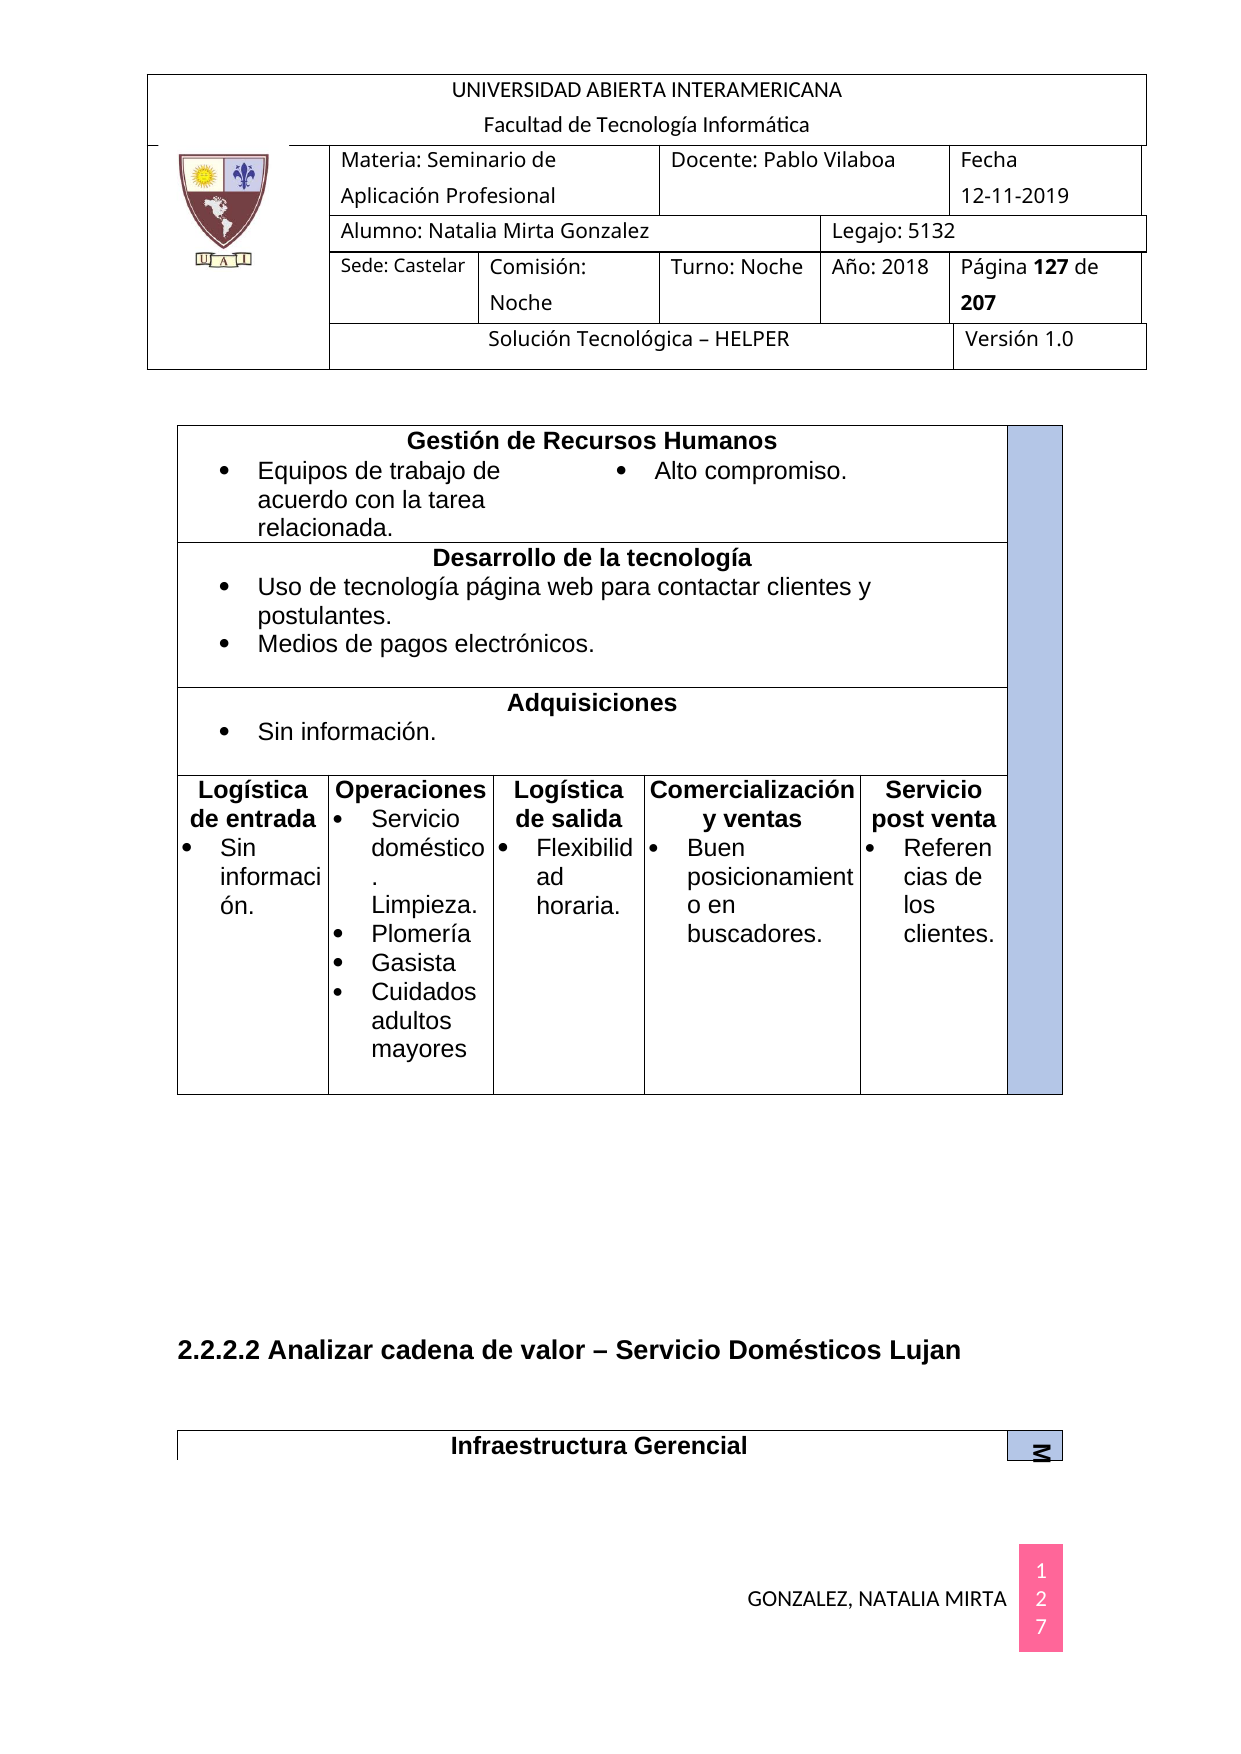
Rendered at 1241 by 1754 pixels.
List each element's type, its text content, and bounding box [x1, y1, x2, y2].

table_cell Gestión de Recursos Humanos [178, 426, 1007, 455]
table_cell Adquisiciones Sin información. [178, 688, 1007, 774]
table_cell Desarrollo de la tecnología Uso de tecnología página web para contactar clientes y postulantes. Medios de pagos electrónicos. [178, 543, 1007, 687]
table_cell Equipos de trabajo de acuerdo con la tarea relacionada. [178, 455, 574, 542]
table_cell Logística de entrada Sin información. [178, 776, 328, 1094]
table_cell Logística de salida Flexibilidad horaria. [494, 776, 644, 1094]
table_header M [1008, 1431, 1062, 1460]
table_header [1008, 426, 1062, 1094]
text 2.2.2.2 Analizar cadena de valor – Servicio Domésticos Lujan [177, 1334, 1063, 1366]
table_cell Servicio post venta Referencias de los clientes. [861, 776, 1007, 1094]
table_cell Alto compromiso. [574, 455, 1007, 542]
table_cell Comercialización y ventas Buen posicionamiento en buscadores. [645, 776, 860, 1094]
table_header Infraestructura Gerencial [178, 1431, 1007, 1460]
table_cell Operaciones Servicio doméstico. Limpieza. Plomería Gasista Cuidados adultos mayores [329, 776, 493, 1094]
